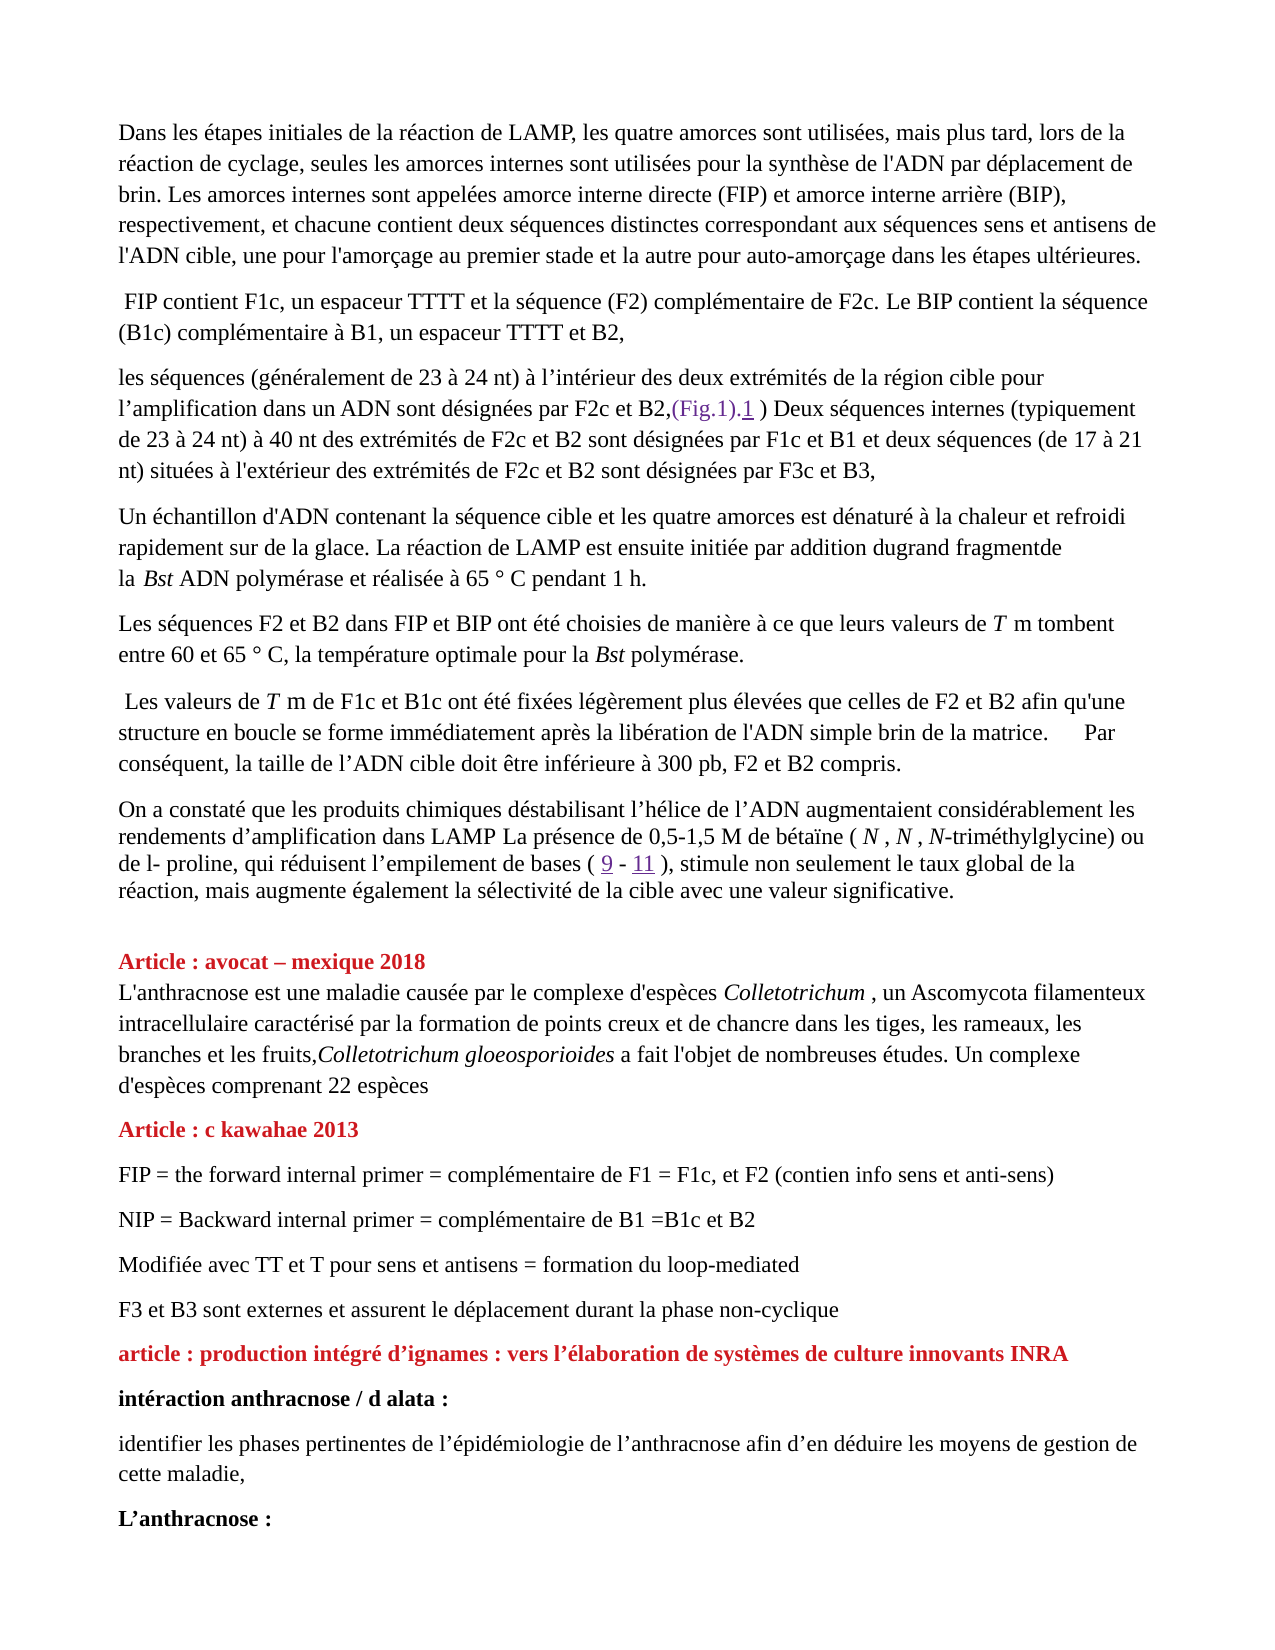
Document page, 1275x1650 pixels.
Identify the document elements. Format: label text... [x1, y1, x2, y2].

text Dans les étapes initiales de la réaction de LAMP, les quatre amorces sont utilisées, mais plus tard, lors de la réaction de cyclage, seules les amorces internes sont utilisées pour la synthèse de l'ADN par déplacement de brin. Les amorces internes sont appelées amorce interne directe (FIP) et amorce interne arrière (BIP), respectivement, et chacune contient deux séquences distinctes correspondant aux séquences sens et antisens de l'ADN cible, une pour l'amorçage au premier stade et la autre pour auto-amorçage dans les étapes ultérieures. [118, 118, 1157, 269]
text NIP = Backward internal primer = complémentaire de B1 =B1c et B2 [118, 1206, 1157, 1232]
text L’anthracnose : [118, 1505, 1157, 1531]
text intéraction anthracnose / d alata : [118, 1385, 1157, 1412]
text Article : avocat – mexique 2018 L'anthracnose est une maladie causée par le complexe d'espèces Colletotrichum , un Ascomycota filamenteux intracellulaire caractérisé par la formation de points creux et de chancre dans les tiges, les rameaux, les branches et les fruits,Colletotrichum gloeosporioides a fait l'objet de nombreuses études. Un complexe d'espèces comprenant 22 espèces [118, 948, 1157, 1098]
text Un échantillon d'ADN contenant la séquence cible et les quatre amorces est dénaturé à la chaleur et refroidi rapidement sur de la glace. La réaction de LAMP est ensuite initiée par addition dugrand fragmentde la Bst ADN polymérase et réalisée à 65 ° C pendant 1 h. [118, 502, 1157, 591]
text On a constaté que les produits chimiques déstabilisant l’hélice de l’ADN augmentaient considérablement les rendements d’amplification dans LAMP La présence de 0,5-1,5 M de bétaïne ( N , N , N-triméthylglycine) ou de l- proline, qui réduisent l’empilement de bases ( 9 - 11 ), stimule non seulement le taux global de la réaction, mais augmente également la sélectivité de la cible avec une valeur significative. [118, 795, 1157, 903]
text identifier les phases pertinentes de l’épidémiologie de l’anthracnose afin d’en déduire les moyens de gestion de cette maladie, [118, 1430, 1157, 1487]
text Les séquences F2 et B2 dans FIP et BIP ont été choisies de manière à ce que leurs valeurs de T m tombent entre 60 et 65 ° C, la température optimale pour la Bst polymérase. [118, 609, 1157, 667]
text FIP contient F1c, un espaceur TTTT et la séquence (F2) complémentaire de F2c. Le BIP contient la séquence (B1c) complémentaire à B1, un espaceur TTTT et B2, [118, 287, 1157, 345]
text Les valeurs de T m de F1c et B1c ont été fixées légèrement plus élevées que celles de F2 et B2 afin qu'une structure en boucle se forme immédiatement après la libération de l'ADN simple brin de la matrice. Par conséquent, la taille de l’ADN cible doit être inférieure à 300 pb, F2 et B2 compris. [118, 686, 1157, 777]
text Modifiée avec TT et T pour sens et antisens = formation du loop-mediated [118, 1251, 1157, 1277]
text article : production intégré d’ignames : vers l’élaboration de systèmes de culture innovants INRA [118, 1341, 1157, 1367]
text Article : c kawahae 2013 [118, 1117, 1157, 1143]
text F3 et B3 sont externes et assurent le déplacement durant la phase non-cyclique [118, 1296, 1157, 1322]
text les séquences (généralement de 23 à 24 nt) à l’intérieur des deux extrémités de la région cible pour l’amplification dans un ADN sont désignées par F2c et B2,(Fig.1).1 ) Deux séquences internes (typiquement de 23 à 24 nt) à 40 nt des extrémités de F2c et B2 sont désignées par F1c et B1 et deux séquences (de 17 à 21 nt) situées à l'extérieur des extrémités de F2c et B2 sont désignées par F3c et B3, [118, 364, 1157, 484]
text FIP = the forward internal primer = complémentaire de F1 = F1c, et F2 (contien info sens et anti-sens) [118, 1161, 1157, 1188]
